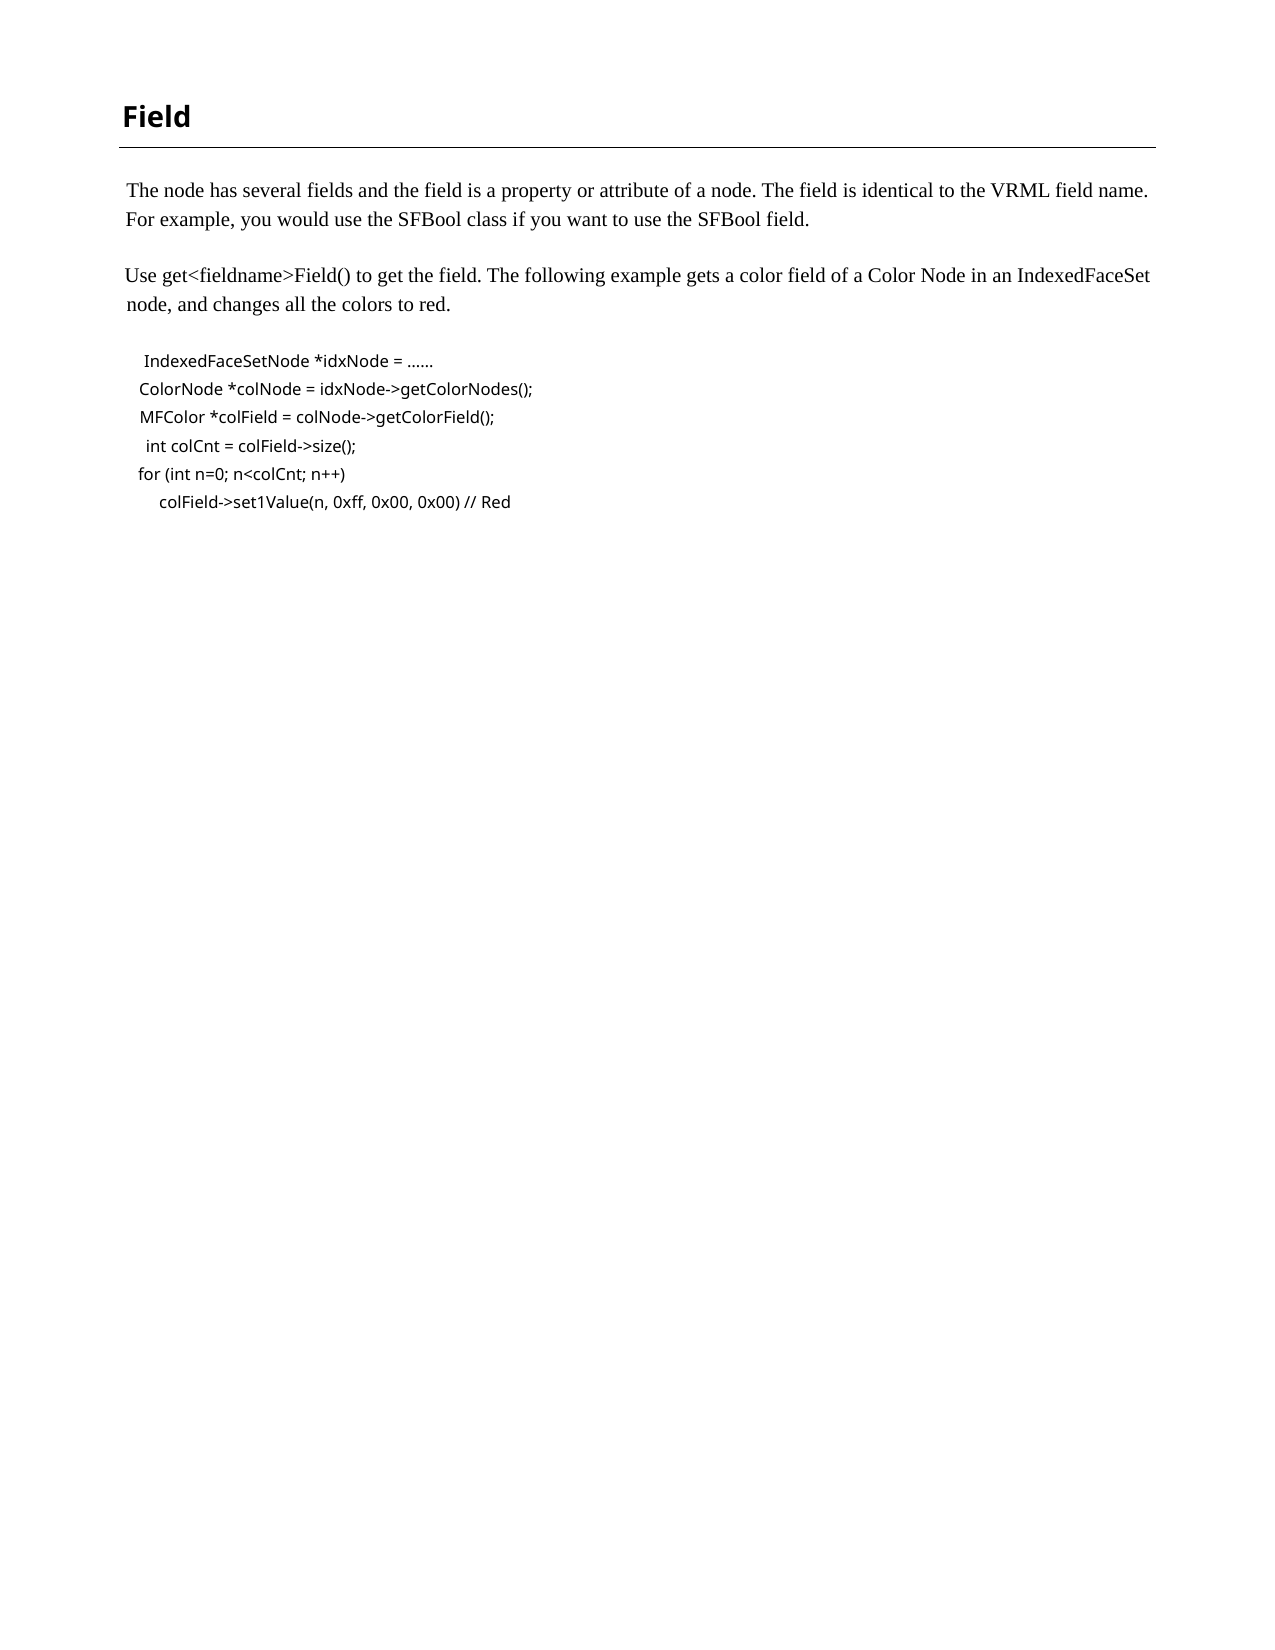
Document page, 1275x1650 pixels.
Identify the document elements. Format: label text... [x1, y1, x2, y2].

text IndexedFaceSetNode *idxNode = …… [138, 346, 1156, 375]
subtitle Field [119, 88, 1156, 147]
text The node has several fields and the field is a property or attribute of a node. The field is identical to the VRML field name. For example, you would use the SFBool class if you want to use the SFBool field. [119, 176, 1156, 233]
text MFColor *colField = colNode->getColorField(); [138, 403, 1156, 431]
text ColorNode *colNode = idxNode->getColorNodes(); [138, 375, 1156, 403]
text int colCnt = colField->size(); [138, 431, 1156, 460]
text Use get<fieldname>Field() to get the field. The following example gets a color field of a Color Node in an IndexedFaceSet node, and changes all the colors to red. [119, 261, 1156, 318]
text colField->set1Value(n, 0xff, 0x00, 0x00) // Red [138, 488, 1156, 516]
text for (int n=0; n<colCnt; n++) [138, 460, 1156, 488]
